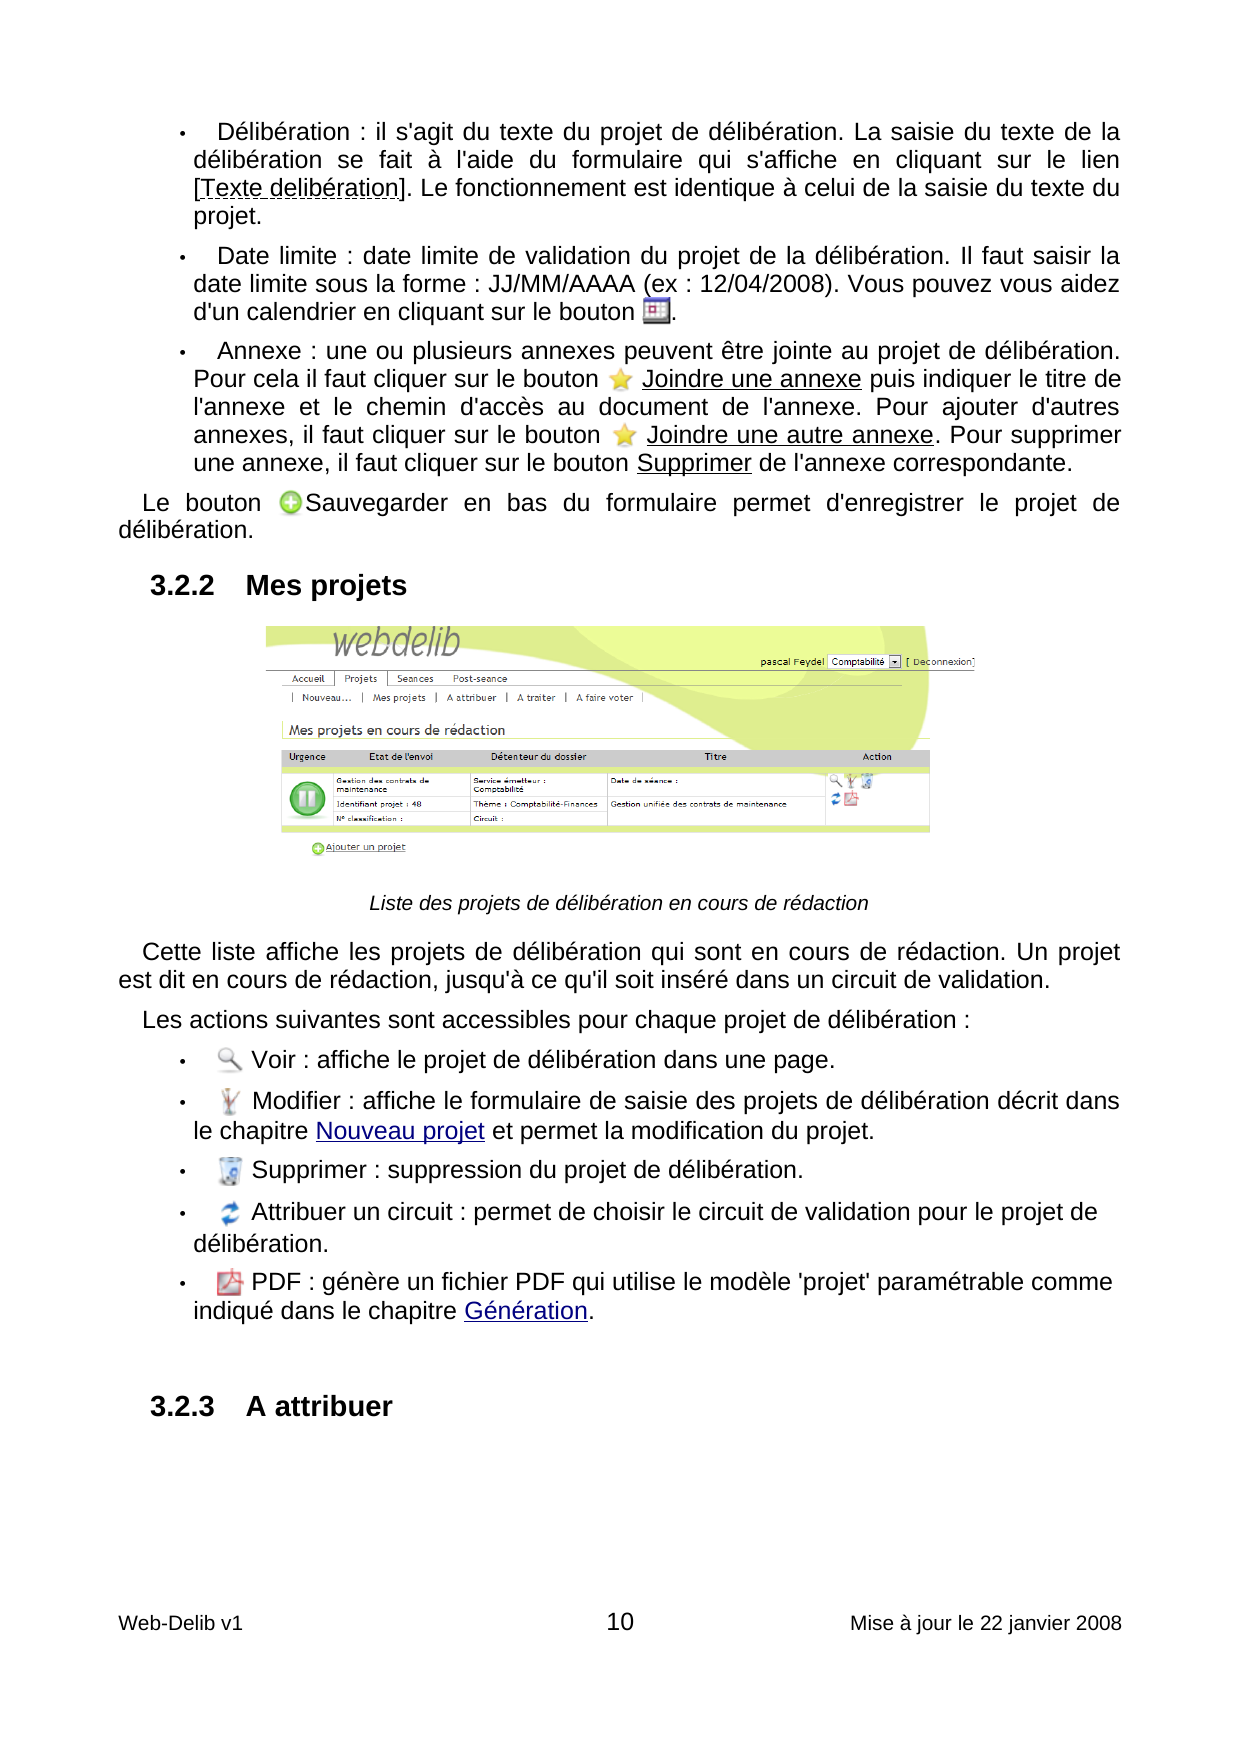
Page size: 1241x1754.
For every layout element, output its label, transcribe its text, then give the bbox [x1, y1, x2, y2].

picture [607, 365, 635, 393]
text Les actions suivantes sont accessibles pour chaque projet de délibération : [118, 1006, 1122, 1034]
list PDF : génère un fichier PDF qui utilise le modèle 'projet' paramétrable comme indiqué dans le chapitre Génération. [156, 1267, 1122, 1325]
picture [277, 488, 305, 517]
list Attribuer un circuit : permet de choisir le circuit de validation pour le projet de délibération. [156, 1198, 1122, 1256]
text Le bouton Sauvegarder en bas du formulaire permet d'enregistrer le projet de délibération. [118, 488, 1122, 544]
list Supprimer : suppression du projet de délibération. [156, 1156, 1122, 1186]
text Liste des projets de délibération en cours de rédaction [118, 626, 1122, 914]
picture [216, 1268, 245, 1296]
picture [642, 297, 671, 326]
list Modifier : affiche le formulaire de saisie des projets de délibération décrit dans le chapitre Nouveau projet et permet la modification du projet. [156, 1087, 1122, 1144]
text Cette liste affiche les projets de délibération qui sont en cours de rédaction. Un projet est dit en cours de rédaction, jusqu'à ce qu'il soit inséré dans un circuit de validation. [118, 938, 1122, 994]
subtitle A attribuer [118, 1389, 1122, 1422]
list Date limite : date limite de validation du projet de la délibération. Il faut saisir la date limite sous la forme : JJ/MM/AAAA (ex : 12/04/2008). Vous pouvez vous aidez d'un calendrier en cliquant sur le bouton . [156, 242, 1122, 325]
picture [610, 421, 638, 449]
picture [216, 1088, 245, 1116]
picture [265, 626, 975, 892]
picture [216, 1046, 245, 1074]
list Voir : affiche le projet de délibération dans une page. [156, 1045, 1122, 1075]
list Délibération : il s'agit du texte du projet de délibération. La saisie du texte de la délibération se fait à l'aide du formulaire qui s'affiche en cliquant sur le lien [Texte delibération]. Le fonctionnement est identique à celui de la saisie du texte du projet. [156, 118, 1122, 230]
picture [216, 1199, 245, 1227]
picture [216, 1157, 245, 1186]
subtitle Mes projets [118, 569, 1122, 602]
list Annexe : une ou plusieurs annexes peuvent être jointe au projet de délibération. Pour cela il faut cliquer sur le bouton Joindre une annexe puis indiquer le titre de l'annexe et le chemin d'accès au document de l'annexe. Pour ajouter d'autres annexes, il faut cliquer sur le bouton Joindre une autre annexe. Pour supprimer une annexe, il faut cliquer sur le bouton Supprimer de l'annexe correspondante. [156, 337, 1122, 477]
